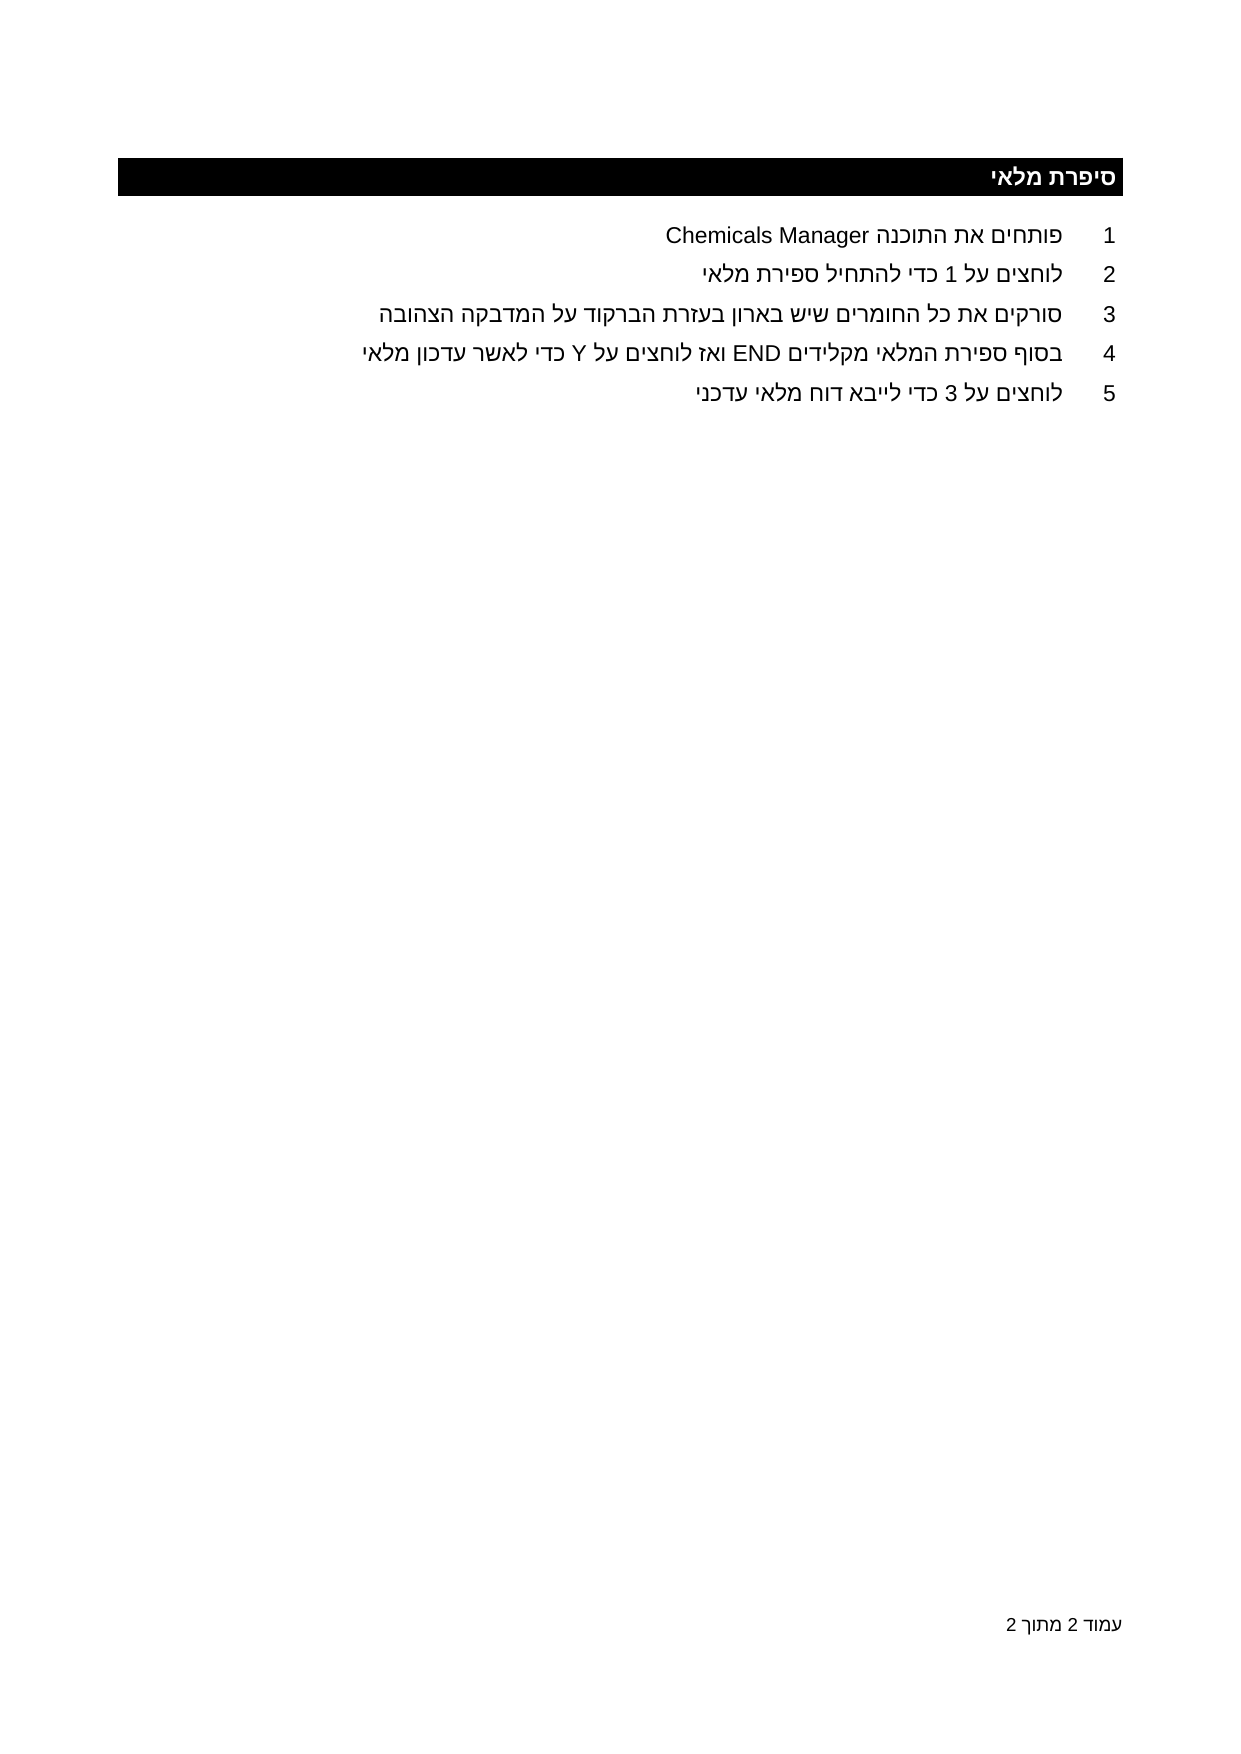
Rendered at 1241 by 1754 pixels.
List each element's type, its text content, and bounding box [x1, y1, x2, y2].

table_header סיפרת מלאי [119, 159, 1122, 195]
list בסוף ספירת המלאי מקלידים END ואז לוחצים על Y כדי לאשר עדכון מלאי [118, 340, 1122, 367]
list לוחצים על 1 כדי להתחיל ספירת מלאי [118, 261, 1122, 288]
list סורקים את כל החומרים שיש בארון בעזרת הברקוד על המדבקה הצהובה [118, 301, 1122, 327]
list פותחים את התוכנה Chemicals Manager [118, 222, 1122, 248]
list לוחצים על 3 כדי לייבא דוח מלאי עדכני [118, 380, 1122, 406]
